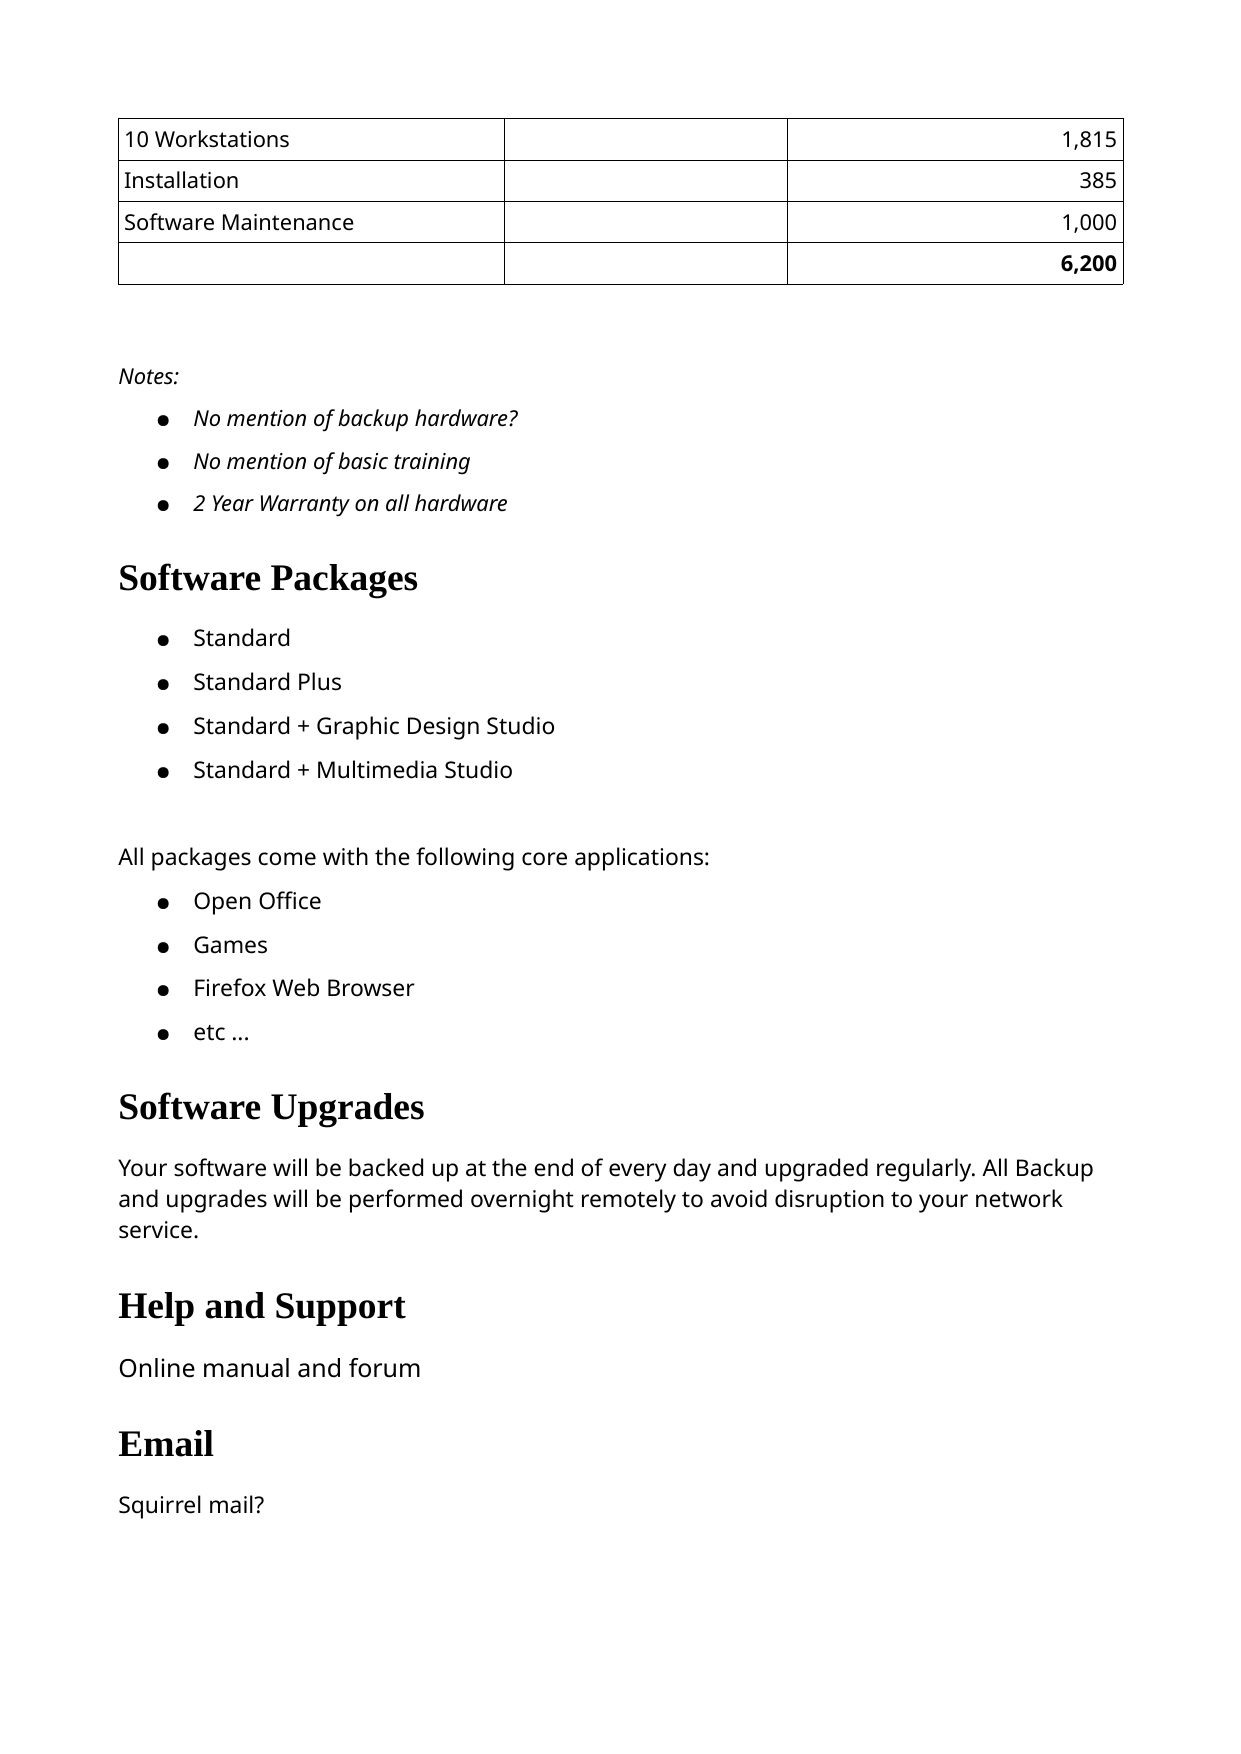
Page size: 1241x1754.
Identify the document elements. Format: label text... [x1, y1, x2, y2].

text Online manual and forum [118, 1350, 1122, 1384]
text Squirrel mail? [118, 1489, 1122, 1520]
list Games [156, 929, 1122, 960]
text Notes: [118, 361, 1122, 391]
table_cell [119, 243, 504, 283]
table_cell Installation [119, 161, 504, 201]
list 2 Year Warranty on all hardware [156, 488, 1122, 518]
table_cell [505, 243, 787, 283]
subtitle Software Packages [118, 555, 1122, 598]
table_cell 1,815 [788, 119, 1123, 159]
text All packages come with the following core applications: [118, 841, 1122, 872]
subtitle Help and Support [118, 1283, 1122, 1326]
list Standard + Graphic Design Studio [156, 710, 1122, 741]
list Standard Plus [156, 666, 1122, 697]
subtitle Software Upgrades [118, 1085, 1122, 1128]
table_cell 1,000 [788, 202, 1123, 242]
list Firefox Web Browser [156, 972, 1122, 1004]
table_cell [505, 202, 787, 242]
subtitle Email [118, 1422, 1122, 1465]
table_cell Software Maintenance [119, 202, 504, 242]
list No mention of basic training [156, 446, 1122, 476]
text Your software will be backed up at the end of every day and upgraded regularly. All Backup and upgrades will be performed overnight remotely to avoid disruption to your network service. [118, 1152, 1122, 1246]
list Open Office [156, 885, 1122, 916]
list etc ... [156, 1016, 1122, 1047]
table_cell 10 Workstations [119, 119, 504, 159]
table_cell [505, 161, 787, 201]
table_cell 6,200 [788, 243, 1123, 283]
list Standard + Multimedia Studio [156, 754, 1122, 785]
list No mention of backup hardware? [156, 403, 1122, 433]
list Standard [156, 622, 1122, 654]
table_cell 385 [788, 161, 1123, 201]
table_cell [505, 119, 787, 159]
